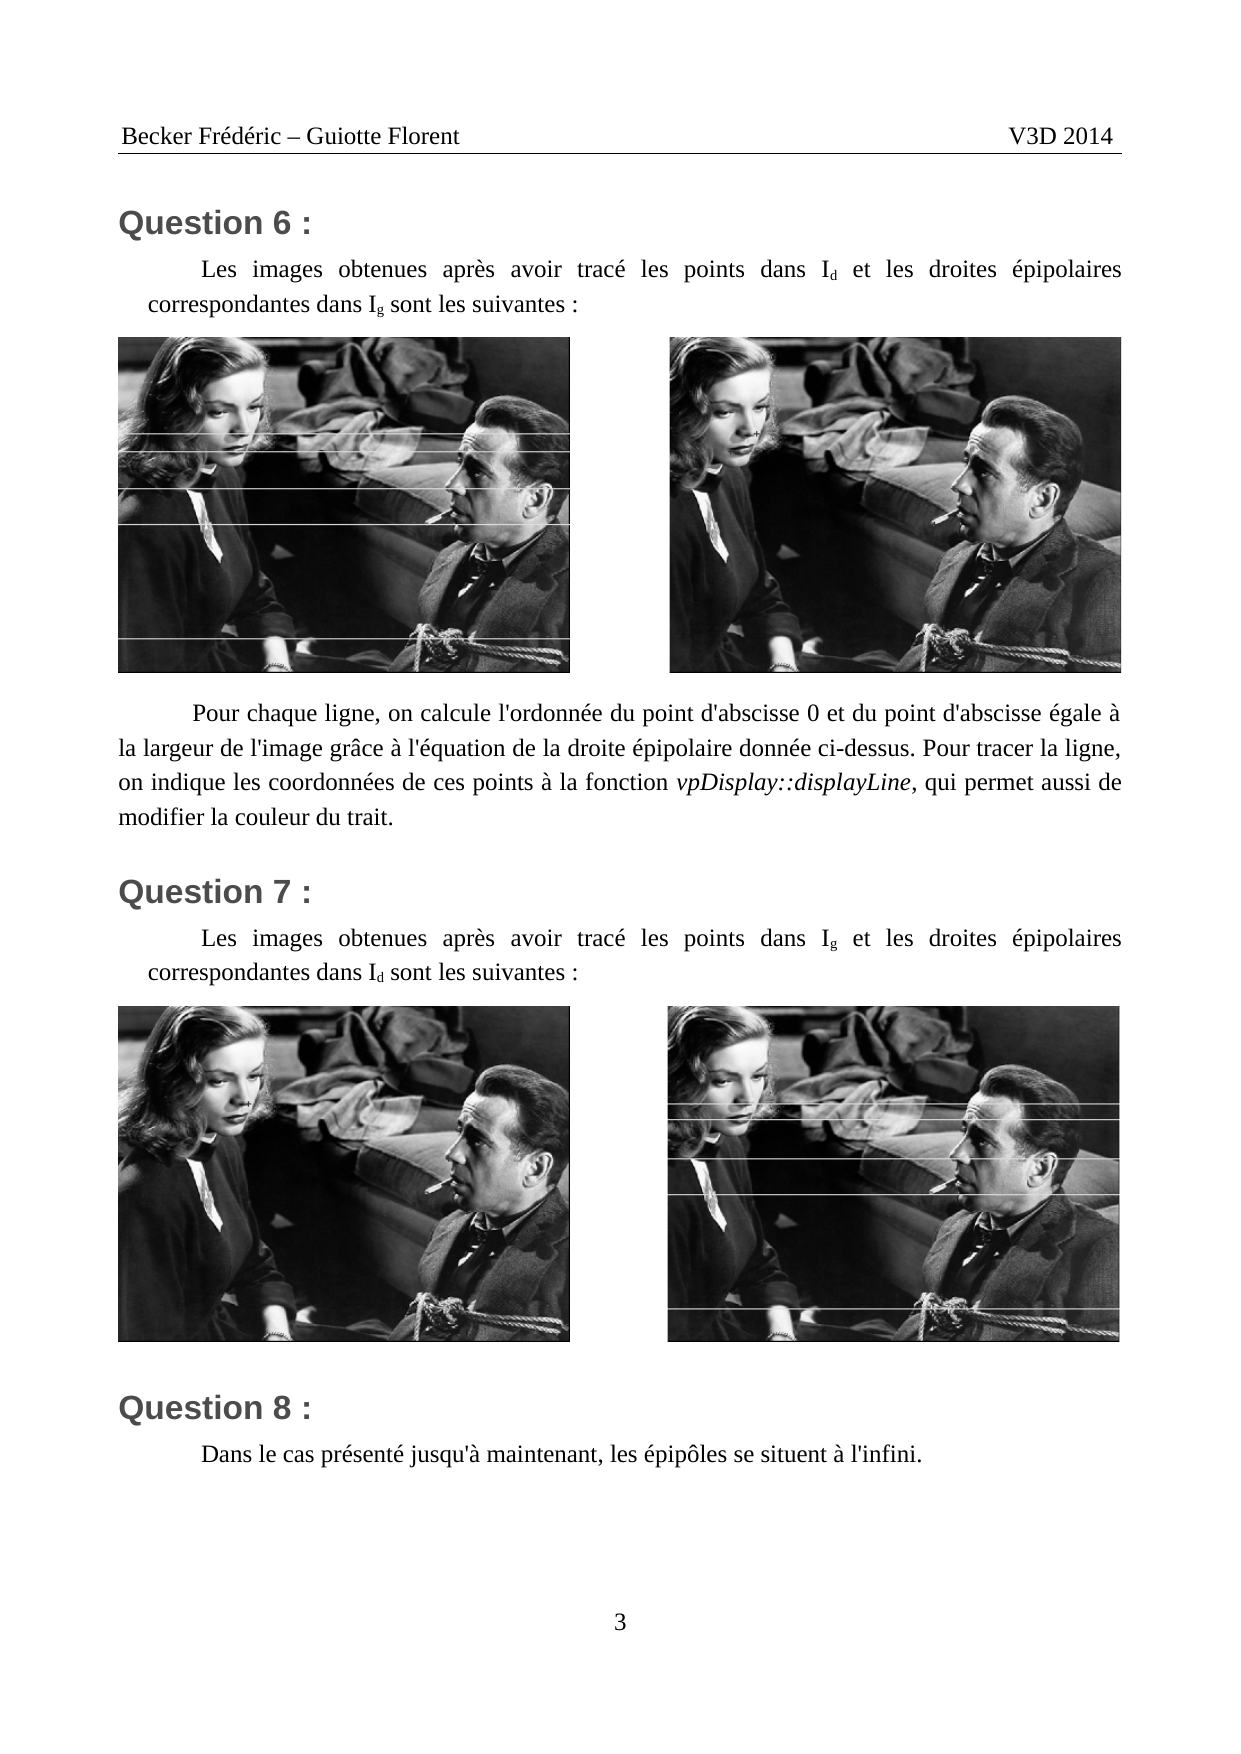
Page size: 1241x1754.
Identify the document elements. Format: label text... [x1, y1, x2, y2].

subtitle Question 6 : [118, 203, 1122, 242]
picture [118, 1006, 570, 1342]
text Les images obtenues après avoir tracé les points dans Ig et les droites épipolaires correspondantes dans Id sont les suivantes : [148, 923, 1122, 986]
text Dans le cas présenté jusqu'à maintenant, les épipôles se situent à l'infini. [148, 1439, 1122, 1468]
subtitle Question 7 : [118, 872, 1122, 910]
text Pour chaque ligne, on calcule l'ordonnée du point d'abscisse 0 et du point d'abscisse égale à la largeur de l'image grâce à l'équation de la droite épipolaire donnée ci-dessus. Pour tracer la ligne, on indique les coordonnées de ces points à la fonction vpDisplay::displayLine, qui permet aussi de modifier la couleur du trait. [118, 698, 1122, 831]
picture [667, 1006, 1120, 1342]
picture [118, 337, 570, 673]
text Les images obtenues après avoir tracé les points dans Id et les droites épipolaires correspondantes dans Ig sont les suivantes : [148, 254, 1122, 317]
picture [669, 337, 1122, 673]
subtitle Question 8 : [118, 1388, 1122, 1426]
